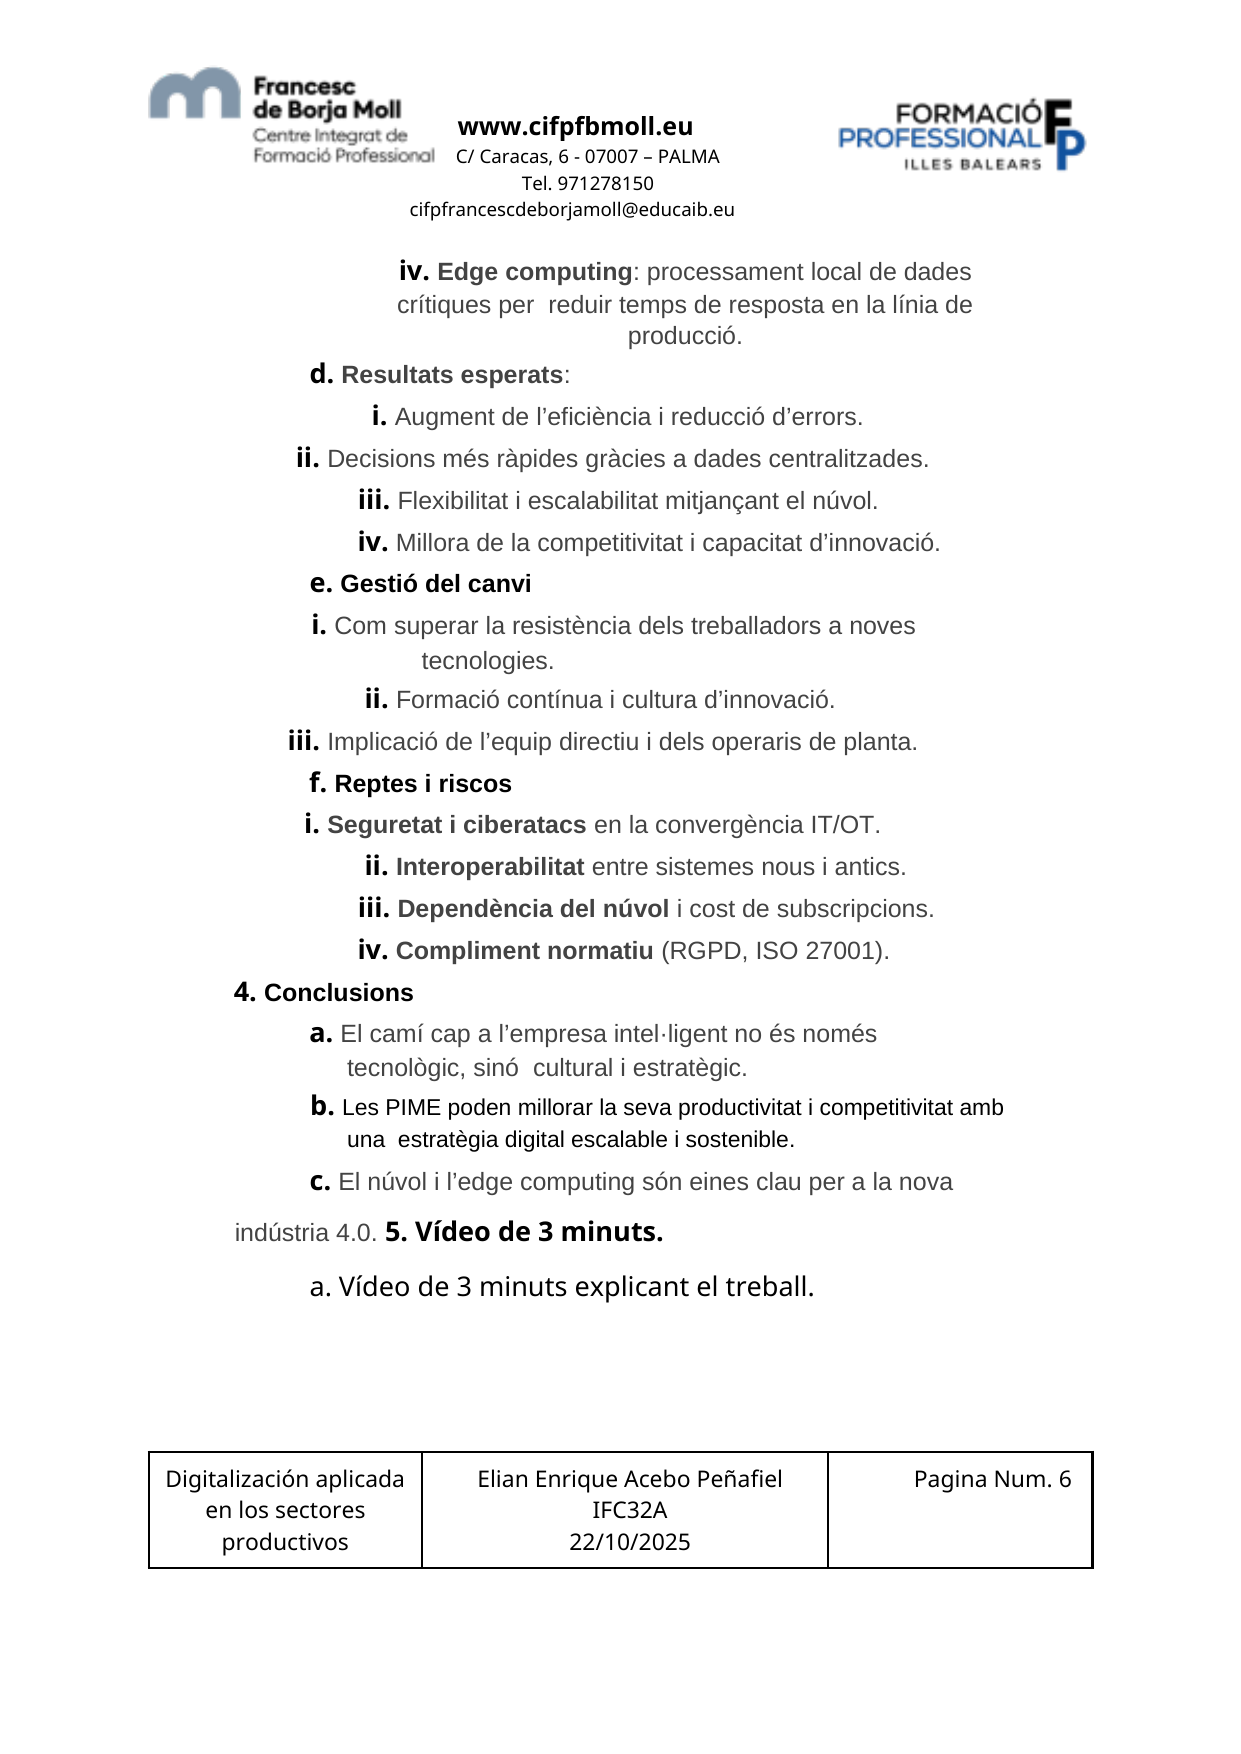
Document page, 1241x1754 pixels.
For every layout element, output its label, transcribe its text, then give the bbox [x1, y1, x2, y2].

text ii. Formació contínua i cultura d’innovació. [364, 680, 1093, 717]
picture [833, 43, 1093, 227]
text b. Les PIME poden millorar la seva productivitat i competitivitat amb una estratègia digital escalable i sostenible. [310, 1087, 1030, 1152]
text a. Vídeo de 3 minuts explicant el treball. [309, 1267, 1093, 1304]
text i. Augment de l’eficiència i reducció d’errors. [371, 397, 1093, 434]
text iii. Flexibilitat i escalabilitat mitjançant el núvol. [358, 480, 1093, 517]
text iv. Millora de la competitivitat i capacitat d’innovació. [357, 522, 1093, 559]
text ii. Interoperabilitat entre sistemes nous i antics. [364, 847, 1093, 884]
text tecnologies. [421, 646, 1093, 675]
text ii. Decisions més ràpides gràcies a dades centralitzades. [148, 438, 930, 475]
text d. Resultats esperats: [309, 355, 1093, 392]
text i. Seguretat i ciberatacs en la convergència IT/OT. [148, 805, 881, 842]
text 4. Conclusions [233, 972, 1093, 1009]
picture [147, 64, 439, 169]
text e. Gestió del canvi [309, 564, 1093, 601]
text iii. Implicació de l’equip directiu i dels operaris de planta. [148, 722, 919, 758]
text c. El núvol i l’edge computing són eines clau per a la nova indústria 4.0. 5. Vídeo de 3 minuts. [234, 1161, 1018, 1249]
text i. Com superar la resistència dels treballadors a noves [148, 606, 916, 642]
text iii. Dependència del núvol i cost de subscripcions. [358, 888, 1093, 925]
text a. El camí cap a l’empresa intel·ligent no és només tecnològic, sinó cultural i estratègic. [309, 1014, 976, 1082]
text iv. Compliment normatiu (RGPD, ISO 27001). [357, 930, 1093, 967]
text iv. Edge computing: processament local de dades crítiques per reduir temps de resposta en la línia de producció. [357, 251, 1013, 350]
text f. Reptes i riscos [309, 763, 1093, 800]
